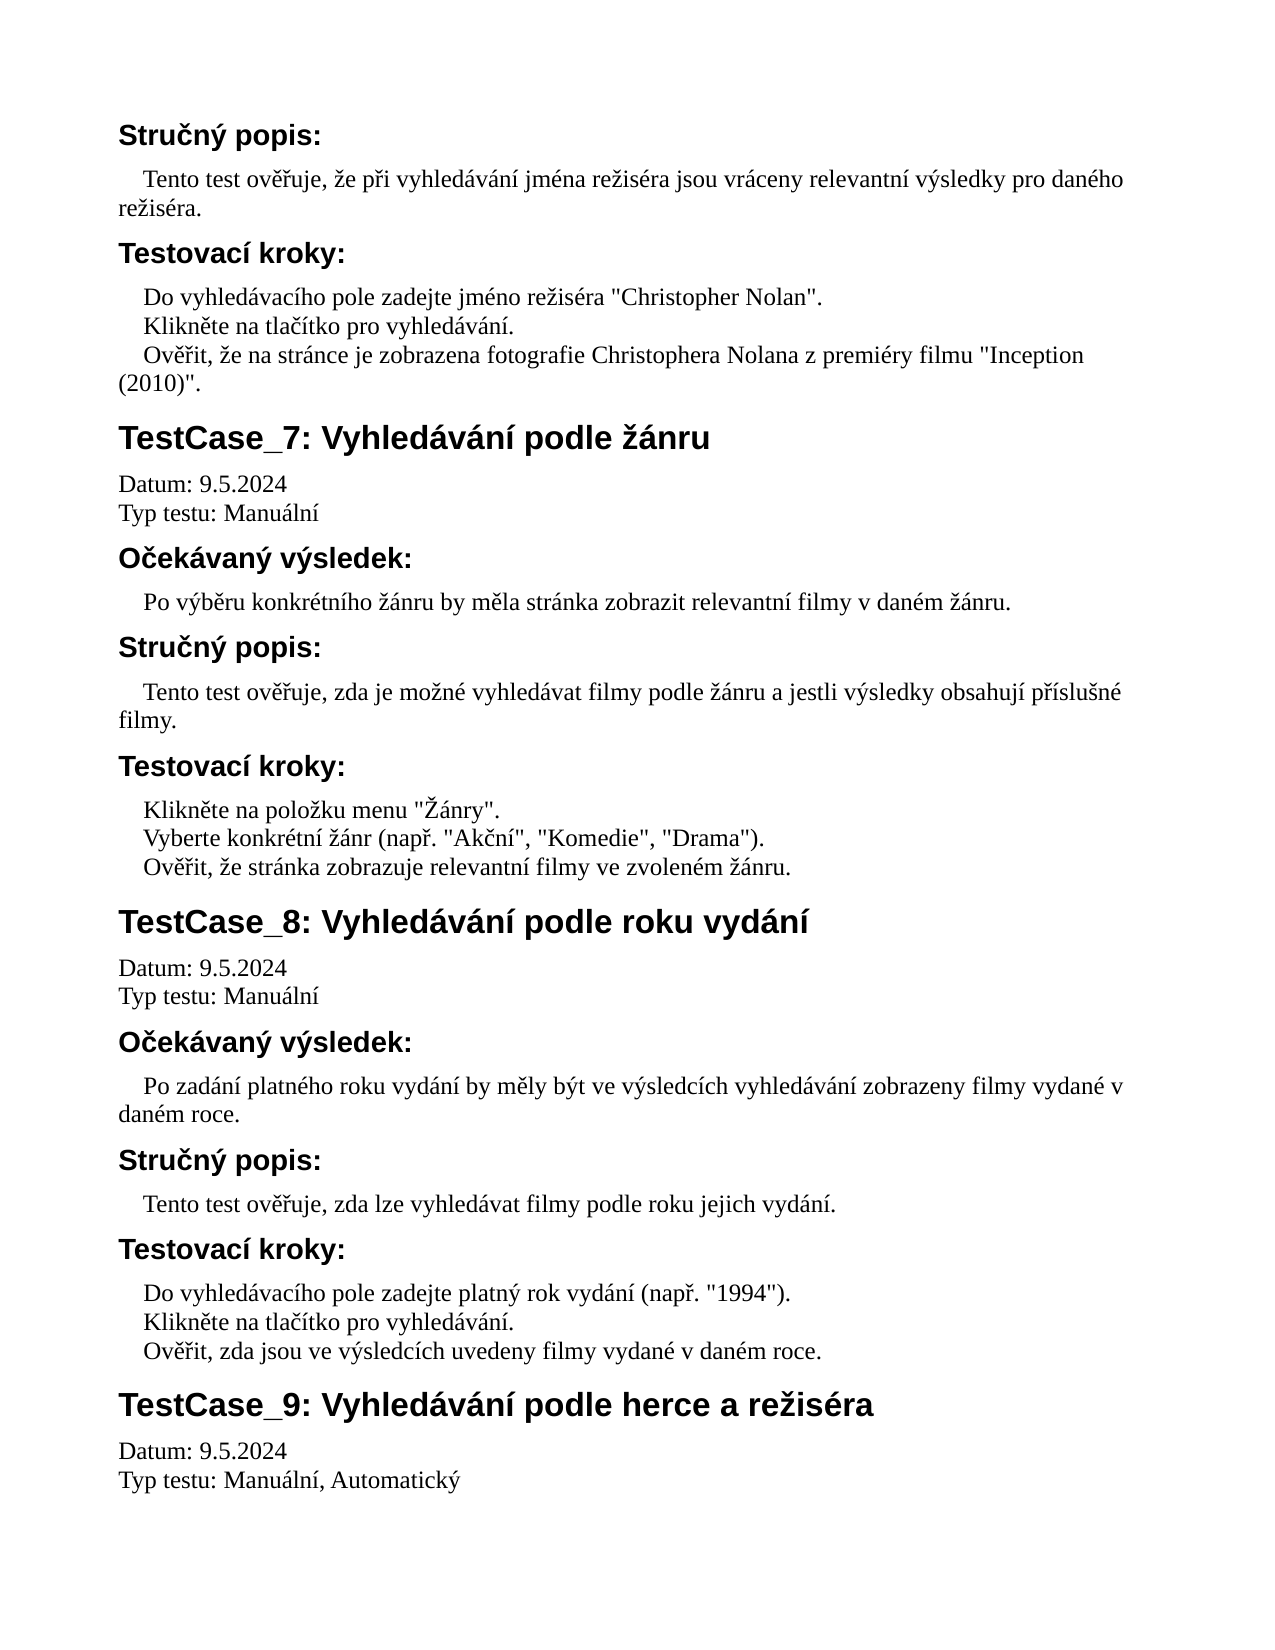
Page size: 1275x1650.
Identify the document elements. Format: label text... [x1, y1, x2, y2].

subtitle Stručný popis: [118, 1143, 1157, 1176]
text Ověřit, zda jsou ve výsledcích uvedeny filmy vydané v daném roce. [118, 1336, 1157, 1364]
subtitle Očekávaný výsledek: [118, 1025, 1157, 1058]
text Typ testu: Manuální [118, 498, 1157, 527]
subtitle Stručný popis: [118, 631, 1157, 664]
text Klikněte na tlačítko pro vyhledávání. [118, 1307, 1157, 1336]
text Ověřit, že na stránce je zobrazena fotografie Christophera Nolana z premiéry filmu "Inception (2010)". [118, 340, 1157, 397]
text Tento test ověřuje, zda lze vyhledávat filmy podle roku jejich vydání. [118, 1189, 1157, 1218]
subtitle Očekávaný výsledek: [118, 541, 1157, 575]
text Po výběru konkrétního žánru by měla stránka zobrazit relevantní filmy v daném žánru. [118, 587, 1157, 616]
text Klikněte na položku menu "Žánry". [118, 795, 1157, 823]
text Typ testu: Manuální, Automatický [118, 1465, 1157, 1494]
subtitle Stručný popis: [118, 118, 1157, 152]
text Datum: 9.5.2024 [118, 469, 1157, 498]
text Datum: 9.5.2024 [118, 1436, 1157, 1465]
text Typ testu: Manuální [118, 981, 1157, 1010]
text Klikněte na tlačítko pro vyhledávání. [118, 311, 1157, 340]
subtitle Testovací kroky: [118, 749, 1157, 782]
text Vyberte konkrétní žánr (např. "Akční", "Komedie", "Drama"). [118, 823, 1157, 852]
text Datum: 9.5.2024 [118, 953, 1157, 981]
text Do vyhledávacího pole zadejte platný rok vydání (např. "1994"). [118, 1278, 1157, 1307]
subtitle Testovací kroky: [118, 1232, 1157, 1266]
text Po zadání platného roku vydání by měly být ve výsledcích vyhledávání zobrazeny filmy vydané v daném roce. [118, 1071, 1157, 1128]
subtitle TestCase_7: Vyhledávání podle žánru [118, 418, 1157, 457]
subtitle TestCase_8: Vyhledávání podle roku vydání [118, 902, 1157, 940]
text Tento test ověřuje, zda je možné vyhledávat filmy podle žánru a jestli výsledky obsahují příslušné filmy. [118, 677, 1157, 734]
text Ověřit, že stránka zobrazuje relevantní filmy ve zvoleném žánru. [118, 852, 1157, 881]
subtitle Testovací kroky: [118, 236, 1157, 270]
text Do vyhledávacího pole zadejte jméno režiséra "Christopher Nolan". [118, 282, 1157, 311]
subtitle TestCase_9: Vyhledávání podle herce a režiséra [118, 1385, 1157, 1424]
text Tento test ověřuje, že při vyhledávání jména režiséra jsou vráceny relevantní výsledky pro daného režiséra. [118, 164, 1157, 222]
